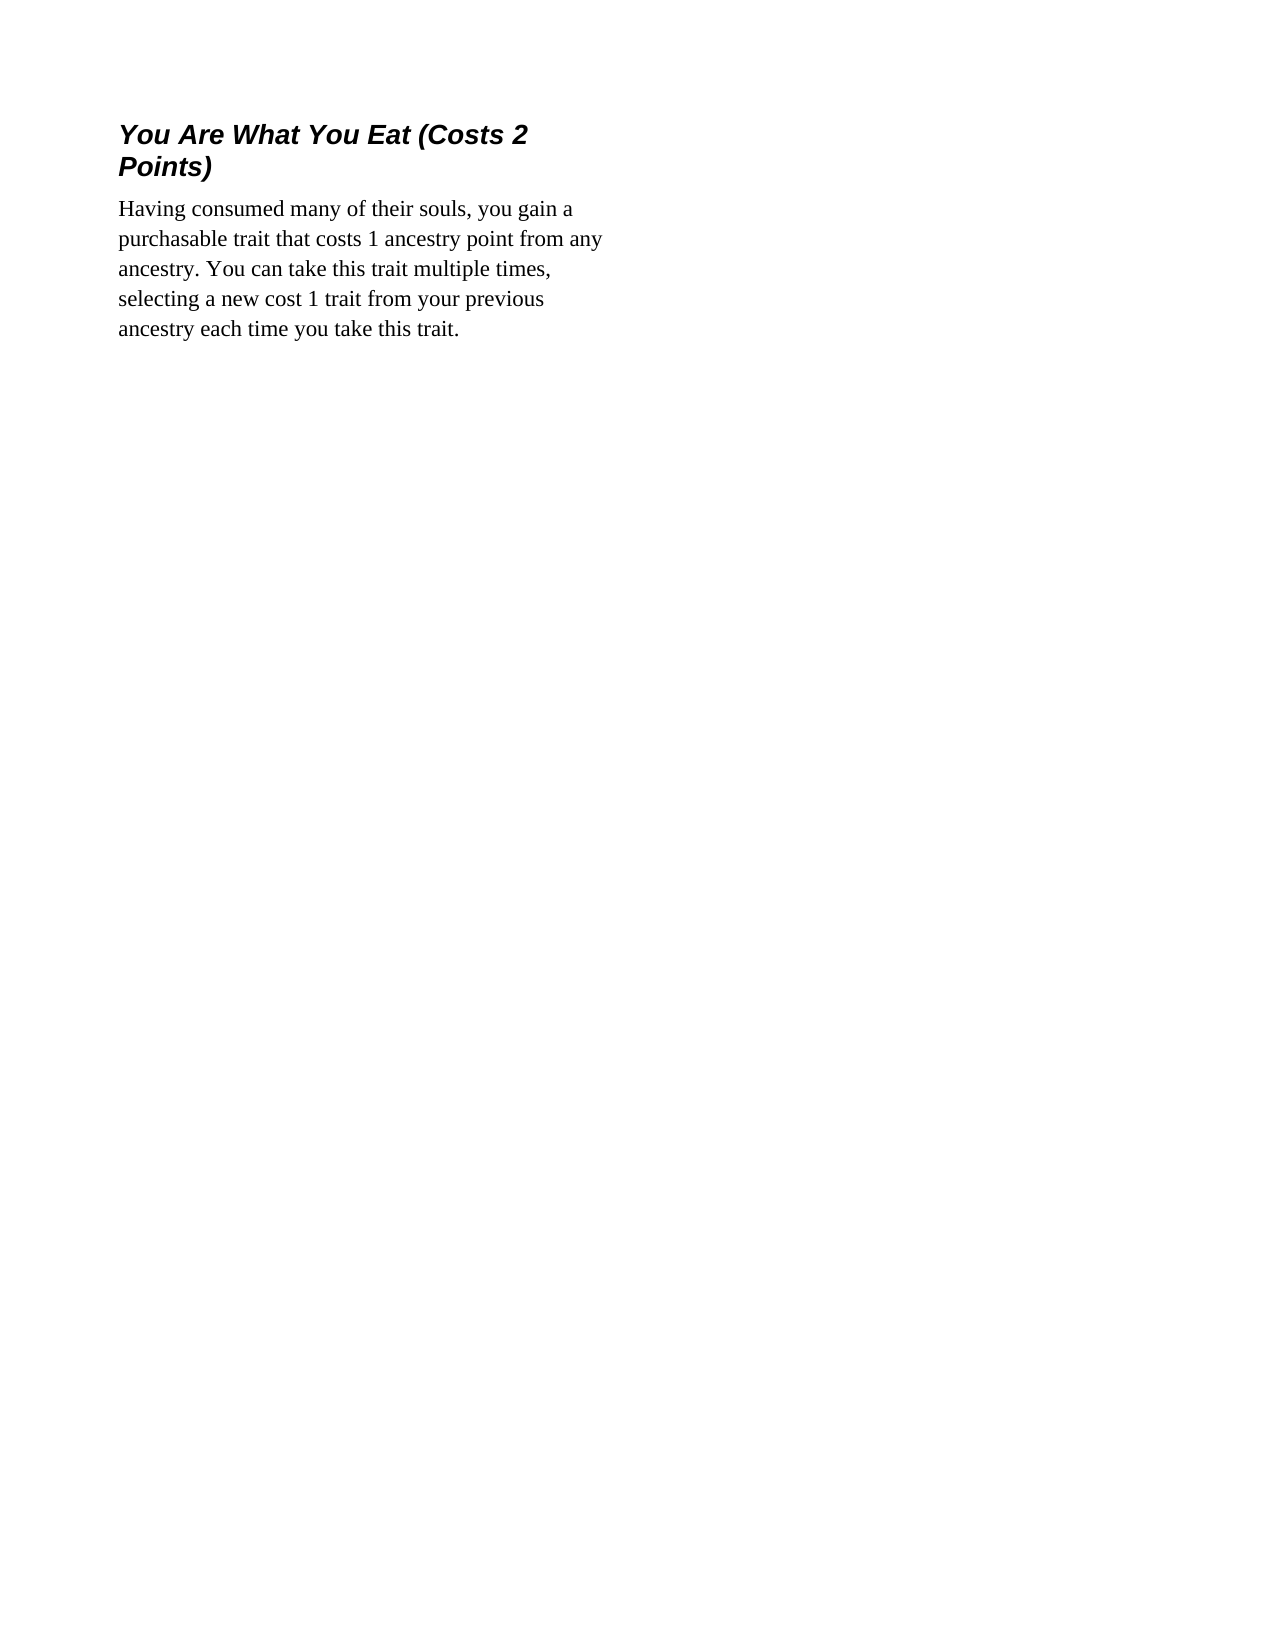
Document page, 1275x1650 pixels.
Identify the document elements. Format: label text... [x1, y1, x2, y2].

subtitle You Are What You Eat (Costs 2 Points) [118, 118, 622, 182]
text Having consumed many of their souls, you gain a purchasable trait that costs 1 ancestry point from any ancestry. You can take this trait multiple times, selecting a new cost 1 trait from your previous ancestry each time you take this trait. [118, 194, 622, 342]
